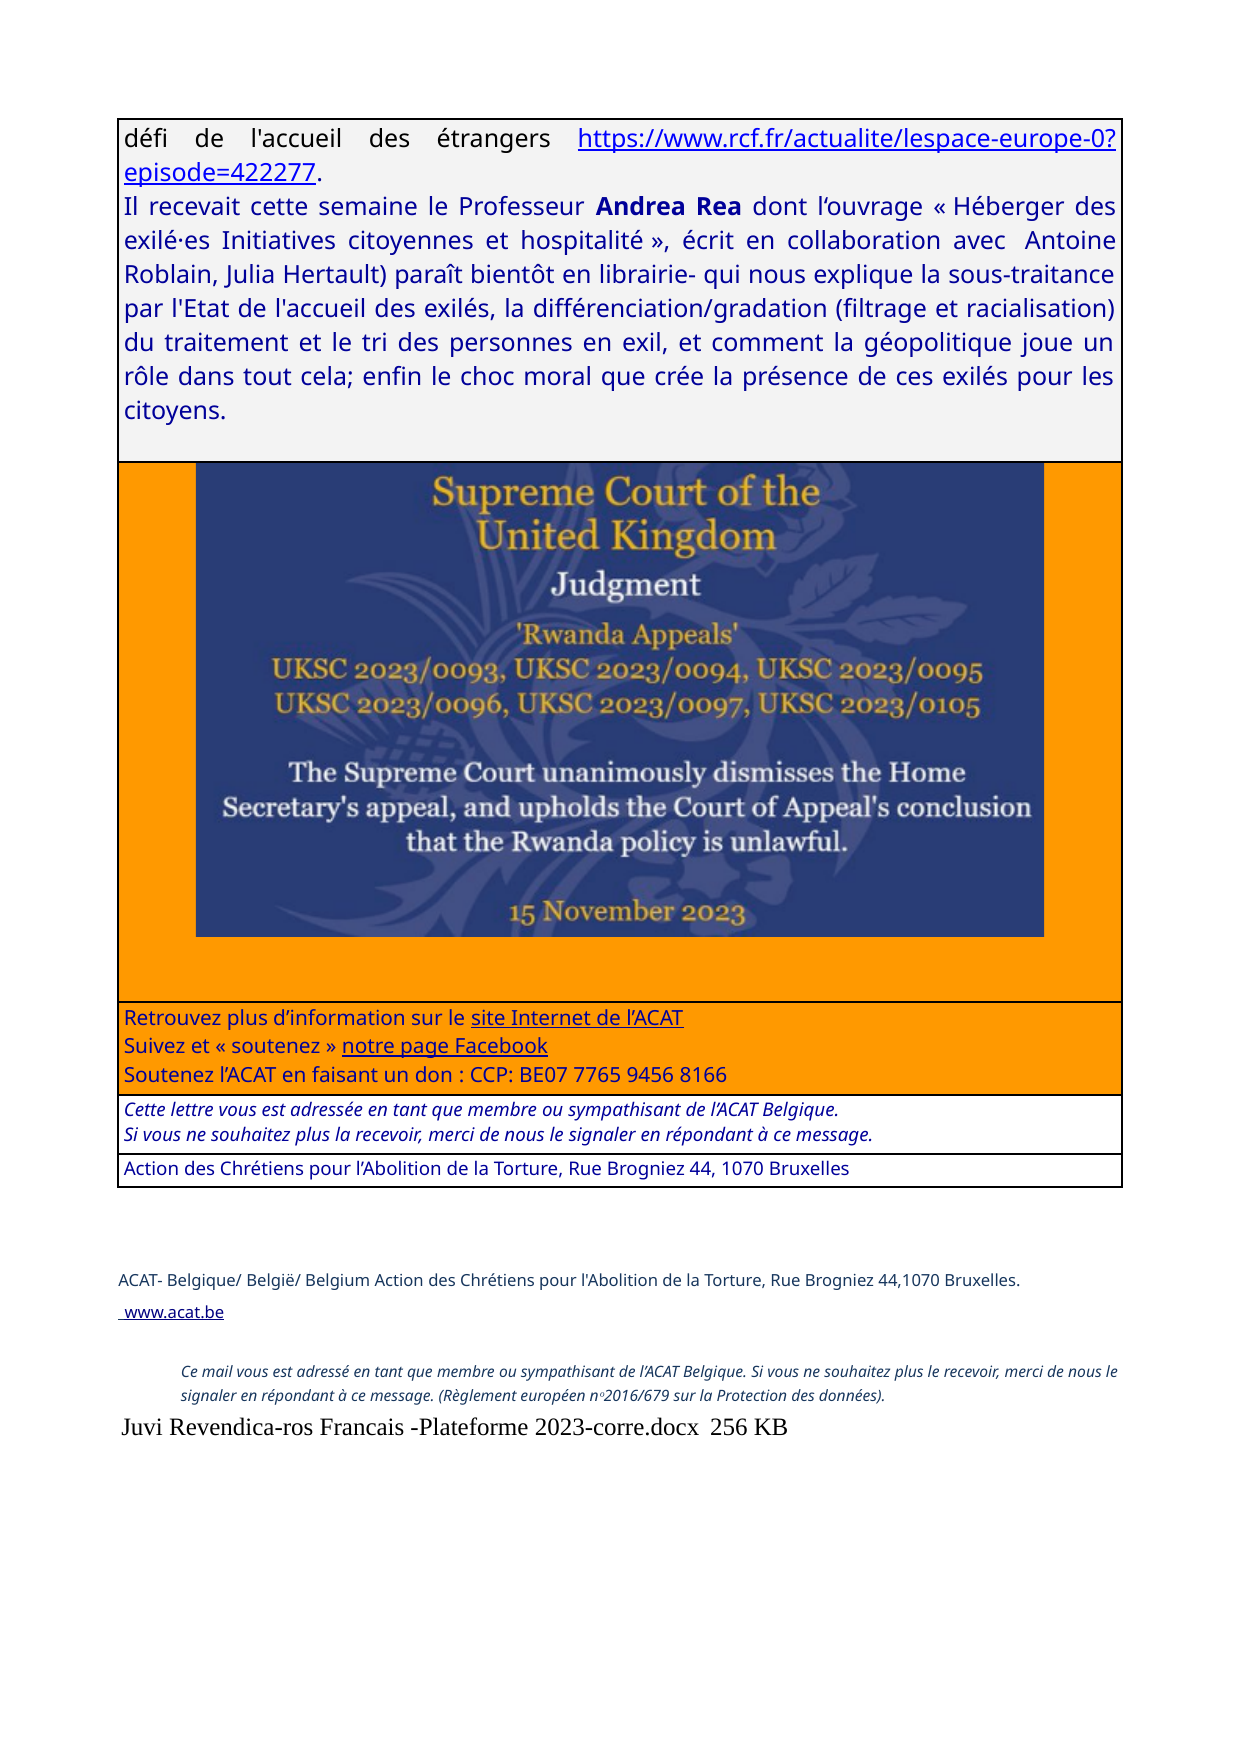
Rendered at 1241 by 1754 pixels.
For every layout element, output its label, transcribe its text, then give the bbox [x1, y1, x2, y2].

table_cell défi de l'accueil des étrangers https://www.rcf.fr/actualite/lespace-europe-0?episode=422277. Il recevait cette semaine le Professeur Andrea Rea dont l‘ouvrage « Héberger des exilé·es Initiatives citoyennes et hospitalité », écrit en collaboration avec Antoine Roblain, Julia Hertault) paraît bientôt en librairie- qui nous explique la sous-traitance par l'Etat de l'accueil des exilés, la différenciation/gradation (filtrage et racialisation) du traitement et le tri des personnes en exil, et comment la géopolitique joue un rôle dans tout cela; enfin le choc moral que crée la présence de ces exilés pour les citoyens. [119, 120, 1121, 461]
text ACAT- Belgique/ België/ Belgium Action des Chrétiens pour l'Abolition de la Torture, Rue Brogniez 44,1070 Bruxelles. [118, 1269, 1122, 1291]
table_cell [119, 463, 1121, 1001]
table_cell Retrouvez plus d’information sur le site Internet de l’ACAT Suivez et « soutenez » notre page Facebook Soutenez l’ACAT en faisant un don : CCP: BE07 7765 9456 8166 [119, 1003, 1121, 1094]
table_header Juvi Revendica-ros Francais -Plateforme 2023-corre.docx [118, 1410, 707, 1444]
text Ce mail vous est adressé en tant que membre ou sympathisant de l’ACAT Belgique. Si vous ne souhaitez plus le recevoir, merci de nous le signaler en répondant à ce message. (Règlement européen nᵒ2016/679 sur la Protection des données). [181, 1361, 1122, 1406]
table_cell Cette lettre vous est adressée en tant que membre ou sympathisant de l’ACAT Belgique. Si vous ne souhaitez plus la recevoir, merci de nous le signaler en répondant à ce message. [119, 1096, 1121, 1153]
picture [195, 463, 1045, 937]
text www.acat.be [118, 1295, 1122, 1323]
table_cell Action des Chrétiens pour l’Abolition de la Torture, Rue Brogniez 44, 1070 Bruxelles [119, 1155, 1121, 1186]
table_header 256 KB [707, 1410, 802, 1444]
